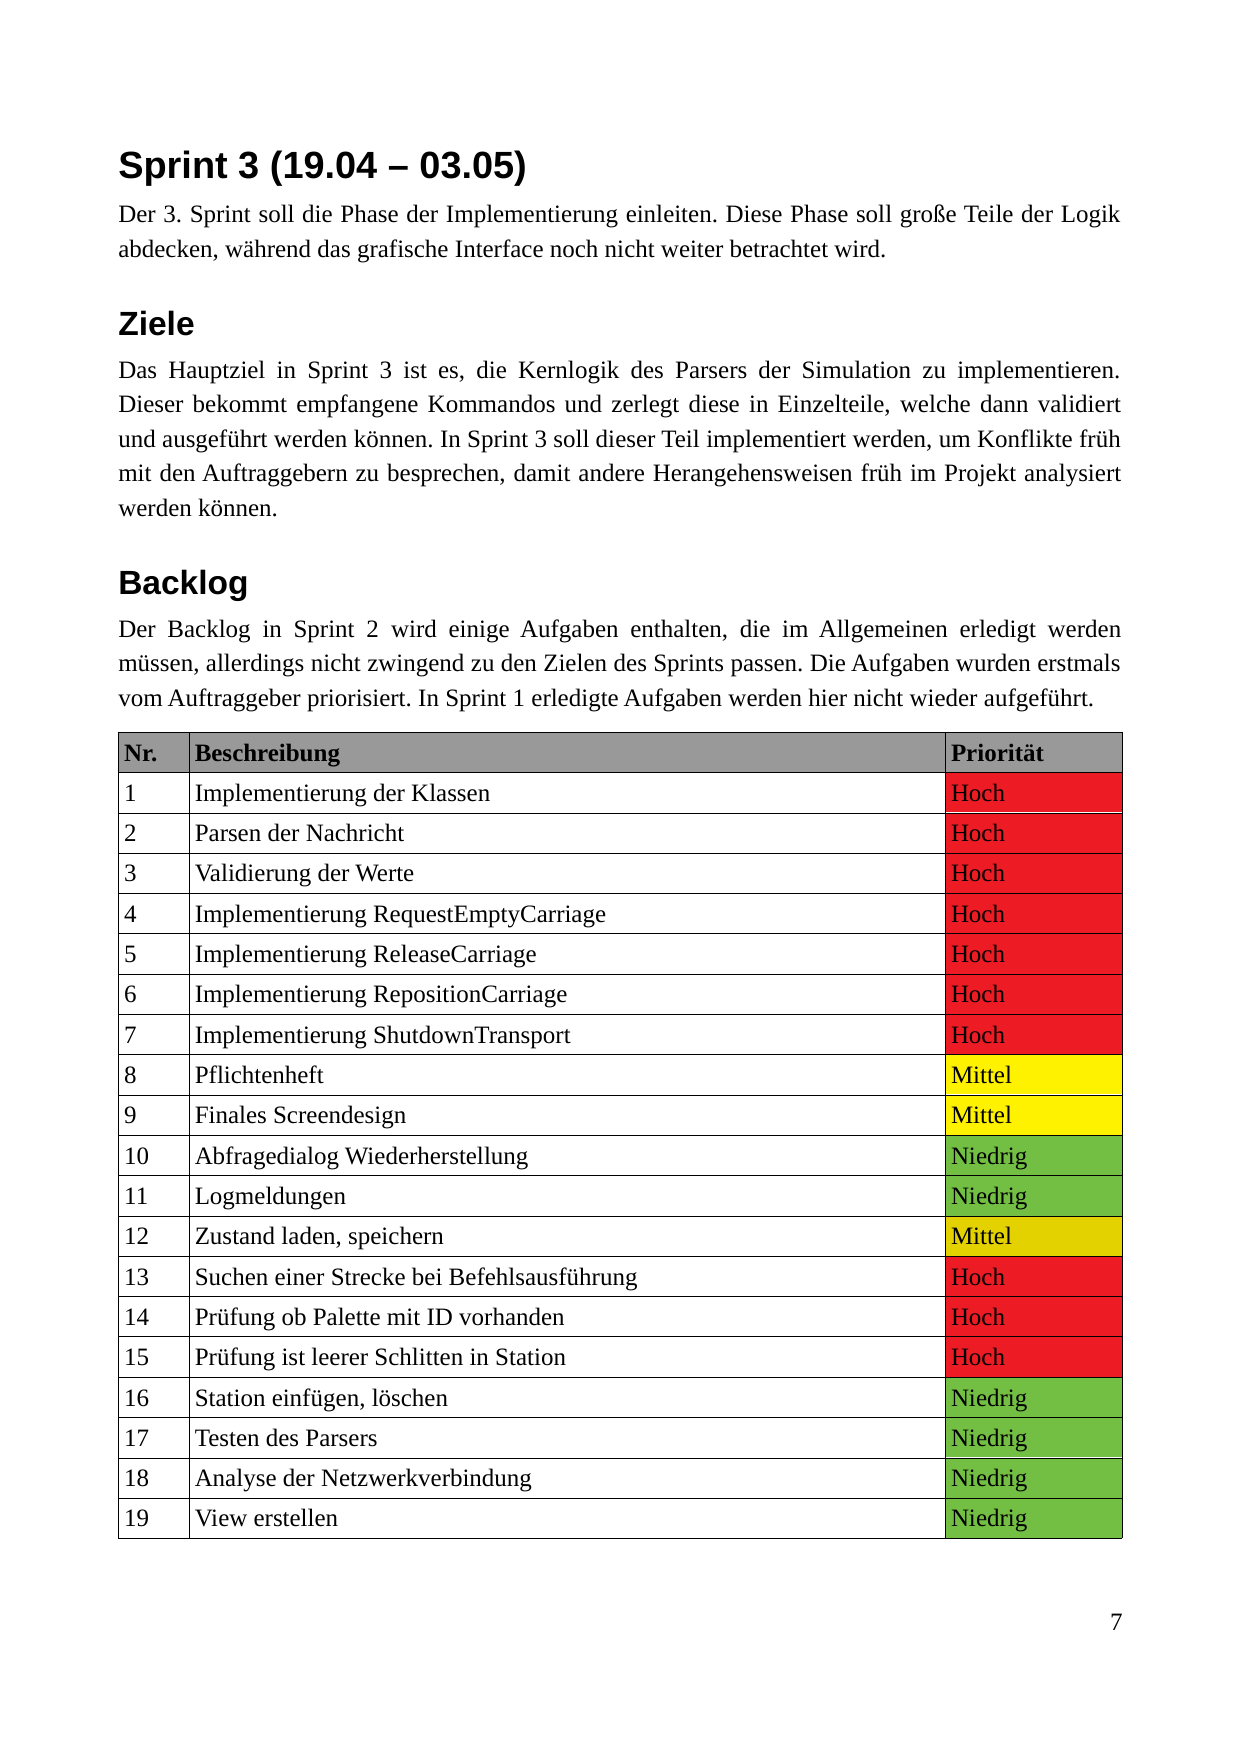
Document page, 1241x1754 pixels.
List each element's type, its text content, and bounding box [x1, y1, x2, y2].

table_cell Suchen einer Strecke bei Befehlsausführung [190, 1257, 945, 1296]
table_cell Mittel [946, 1217, 1122, 1256]
table_cell Station einfügen, löschen [190, 1378, 945, 1417]
table_cell Implementierung ShutdownTransport [190, 1015, 945, 1054]
table_cell 9 [119, 1096, 189, 1135]
table_cell 12 [119, 1217, 189, 1256]
table_cell Niedrig [946, 1418, 1122, 1457]
table_cell 7 [119, 1015, 189, 1054]
table_cell Niedrig [946, 1459, 1122, 1498]
table_cell Implementierung RepositionCarriage [190, 975, 945, 1014]
table_cell 1 [119, 773, 189, 812]
subtitle Backlog [118, 563, 1122, 601]
table_cell 10 [119, 1136, 189, 1175]
table_cell Hoch [946, 773, 1122, 812]
table_cell Parsen der Nachricht [190, 814, 945, 853]
table_cell Hoch [946, 1015, 1122, 1054]
table_cell Abfragedialog Wiederherstellung [190, 1136, 945, 1175]
table_header Priorität [946, 733, 1122, 772]
table_cell Prüfung ob Palette mit ID vorhanden [190, 1297, 945, 1336]
table_cell Hoch [946, 975, 1122, 1014]
table_cell 19 [119, 1499, 189, 1538]
subtitle Ziele [118, 304, 1122, 342]
table_cell Prüfung ist leerer Schlitten in Station [190, 1337, 945, 1377]
table_cell Niedrig [946, 1378, 1122, 1417]
table_cell Niedrig [946, 1499, 1122, 1538]
table_cell Hoch [946, 1257, 1122, 1296]
table_cell Niedrig [946, 1176, 1122, 1216]
table_cell Hoch [946, 854, 1122, 893]
text Der Backlog in Sprint 2 wird einige Aufgaben enthalten, die im Allgemeinen erledigt werden müssen, allerdings nicht zwingend zu den Zielen des Sprints passen. Die Aufgaben wurden erstmals vom Auftraggeber priorisiert. In Sprint 1 erledigte Aufgaben werden hier nicht wieder aufgeführt. [118, 614, 1122, 711]
table_cell Implementierung der Klassen [190, 773, 945, 812]
table_cell Logmeldungen [190, 1176, 945, 1216]
table_cell Mittel [946, 1055, 1122, 1094]
table_cell Hoch [946, 1297, 1122, 1336]
table_cell View erstellen [190, 1499, 945, 1538]
table_cell Hoch [946, 894, 1122, 933]
table_cell 2 [119, 814, 189, 853]
table_cell Implementierung RequestEmptyCarriage [190, 894, 945, 933]
table_cell Hoch [946, 1337, 1122, 1377]
table_header Beschreibung [190, 733, 945, 772]
table_cell 18 [119, 1459, 189, 1498]
table_header Nr. [119, 733, 189, 772]
table_cell Hoch [946, 814, 1122, 853]
table_cell 6 [119, 975, 189, 1014]
table_cell 4 [119, 894, 189, 933]
table_cell Mittel [946, 1096, 1122, 1135]
table_cell Hoch [946, 934, 1122, 974]
subtitle Sprint 3 (19.04 – 03.05) [118, 143, 1122, 187]
table_cell 13 [119, 1257, 189, 1296]
table_cell Niedrig [946, 1136, 1122, 1175]
table_cell Zustand laden, speichern [190, 1217, 945, 1256]
table_cell 15 [119, 1337, 189, 1377]
table_cell 17 [119, 1418, 189, 1457]
table_cell 5 [119, 934, 189, 974]
table_cell Validierung der Werte [190, 854, 945, 893]
text Das Hauptziel in Sprint 3 ist es, die Kernlogik des Parsers der Simulation zu implementieren. Dieser bekommt empfangene Kommandos und zerlegt diese in Einzelteile, welche dann validiert und ausgeführt werden können. In Sprint 3 soll dieser Teil implementiert werden, um Konflikte früh mit den Auftraggebern zu besprechen, damit andere Herangehensweisen früh im Projekt analysiert werden können. [118, 355, 1122, 521]
table_cell 16 [119, 1378, 189, 1417]
table_cell 8 [119, 1055, 189, 1094]
table_cell 3 [119, 854, 189, 893]
table_cell Pflichtenheft [190, 1055, 945, 1094]
table_cell 14 [119, 1297, 189, 1336]
table_cell Finales Screendesign [190, 1096, 945, 1135]
text Der 3. Sprint soll die Phase der Implementierung einleiten. Diese Phase soll große Teile der Logik abdecken, während das grafische Interface noch nicht weiter betrachtet wird. [118, 199, 1122, 262]
table_cell Testen des Parsers [190, 1418, 945, 1457]
table_cell 11 [119, 1176, 189, 1216]
table_cell Analyse der Netzwerkverbindung [190, 1459, 945, 1498]
table_cell Implementierung ReleaseCarriage [190, 934, 945, 974]
